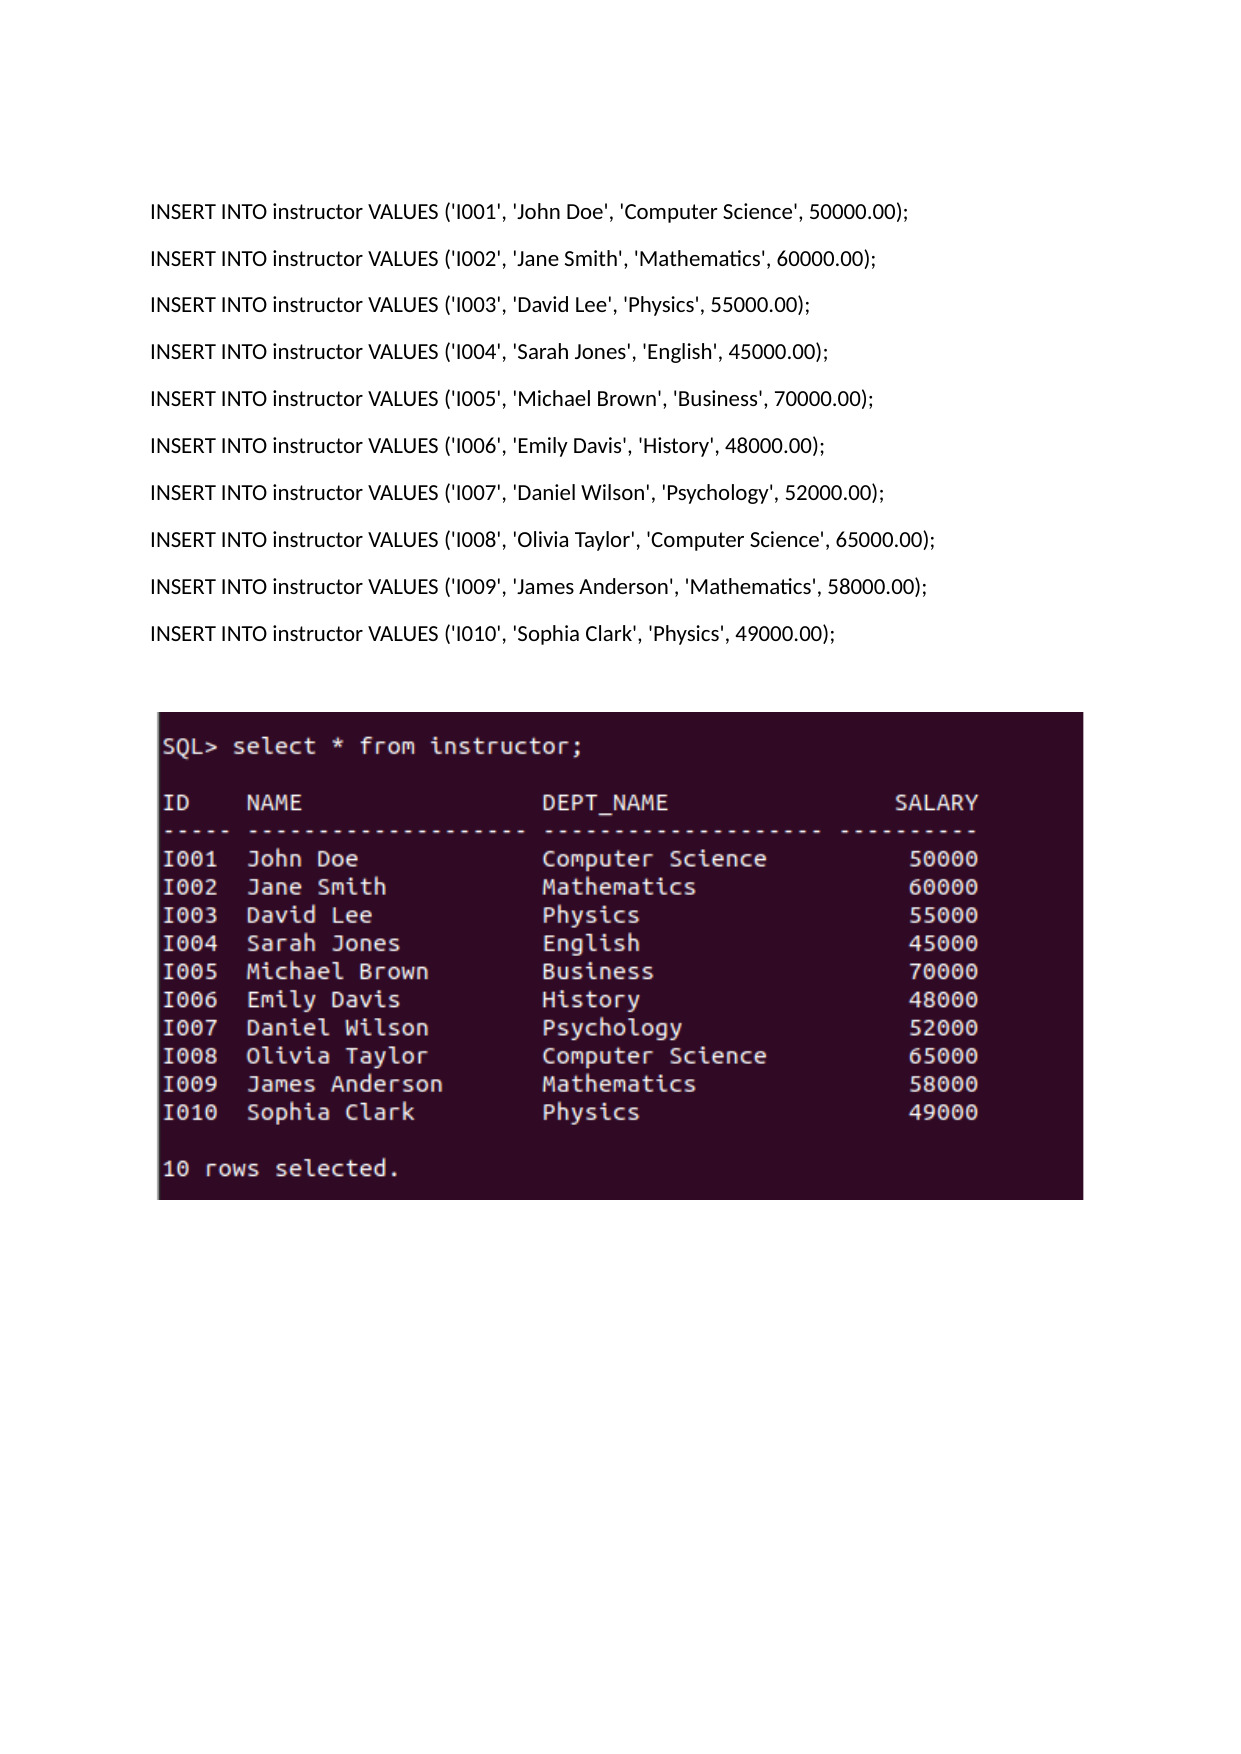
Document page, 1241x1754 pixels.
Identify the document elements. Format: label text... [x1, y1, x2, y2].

picture [156, 712, 1084, 1200]
text INSERT INTO instructor VALUES ('I008', 'Olivia Taylor', 'Computer Science', 65000.00); [150, 525, 1090, 553]
text INSERT INTO instructor VALUES ('I007', 'Daniel Wilson', 'Psychology', 52000.00); [150, 478, 1090, 506]
text INSERT INTO instructor VALUES ('I006', 'Emily Davis', 'History', 48000.00); [150, 431, 1090, 459]
text INSERT INTO instructor VALUES ('I002', 'Jane Smith', 'Mathematics', 60000.00); [150, 244, 1090, 272]
text INSERT INTO instructor VALUES ('I005', 'Michael Brown', 'Business', 70000.00); [150, 384, 1090, 412]
text INSERT INTO instructor VALUES ('I004', 'Sarah Jones', 'English', 45000.00); [150, 337, 1090, 366]
text INSERT INTO instructor VALUES ('I009', 'James Anderson', 'Mathematics', 58000.00); [150, 572, 1090, 600]
text INSERT INTO instructor VALUES ('I010', 'Sophia Clark', 'Physics', 49000.00); [150, 619, 1090, 647]
text INSERT INTO instructor VALUES ('I001', 'John Doe', 'Computer Science', 50000.00); [150, 197, 1090, 225]
text INSERT INTO instructor VALUES ('I003', 'David Lee', 'Physics', 55000.00); [150, 291, 1090, 319]
